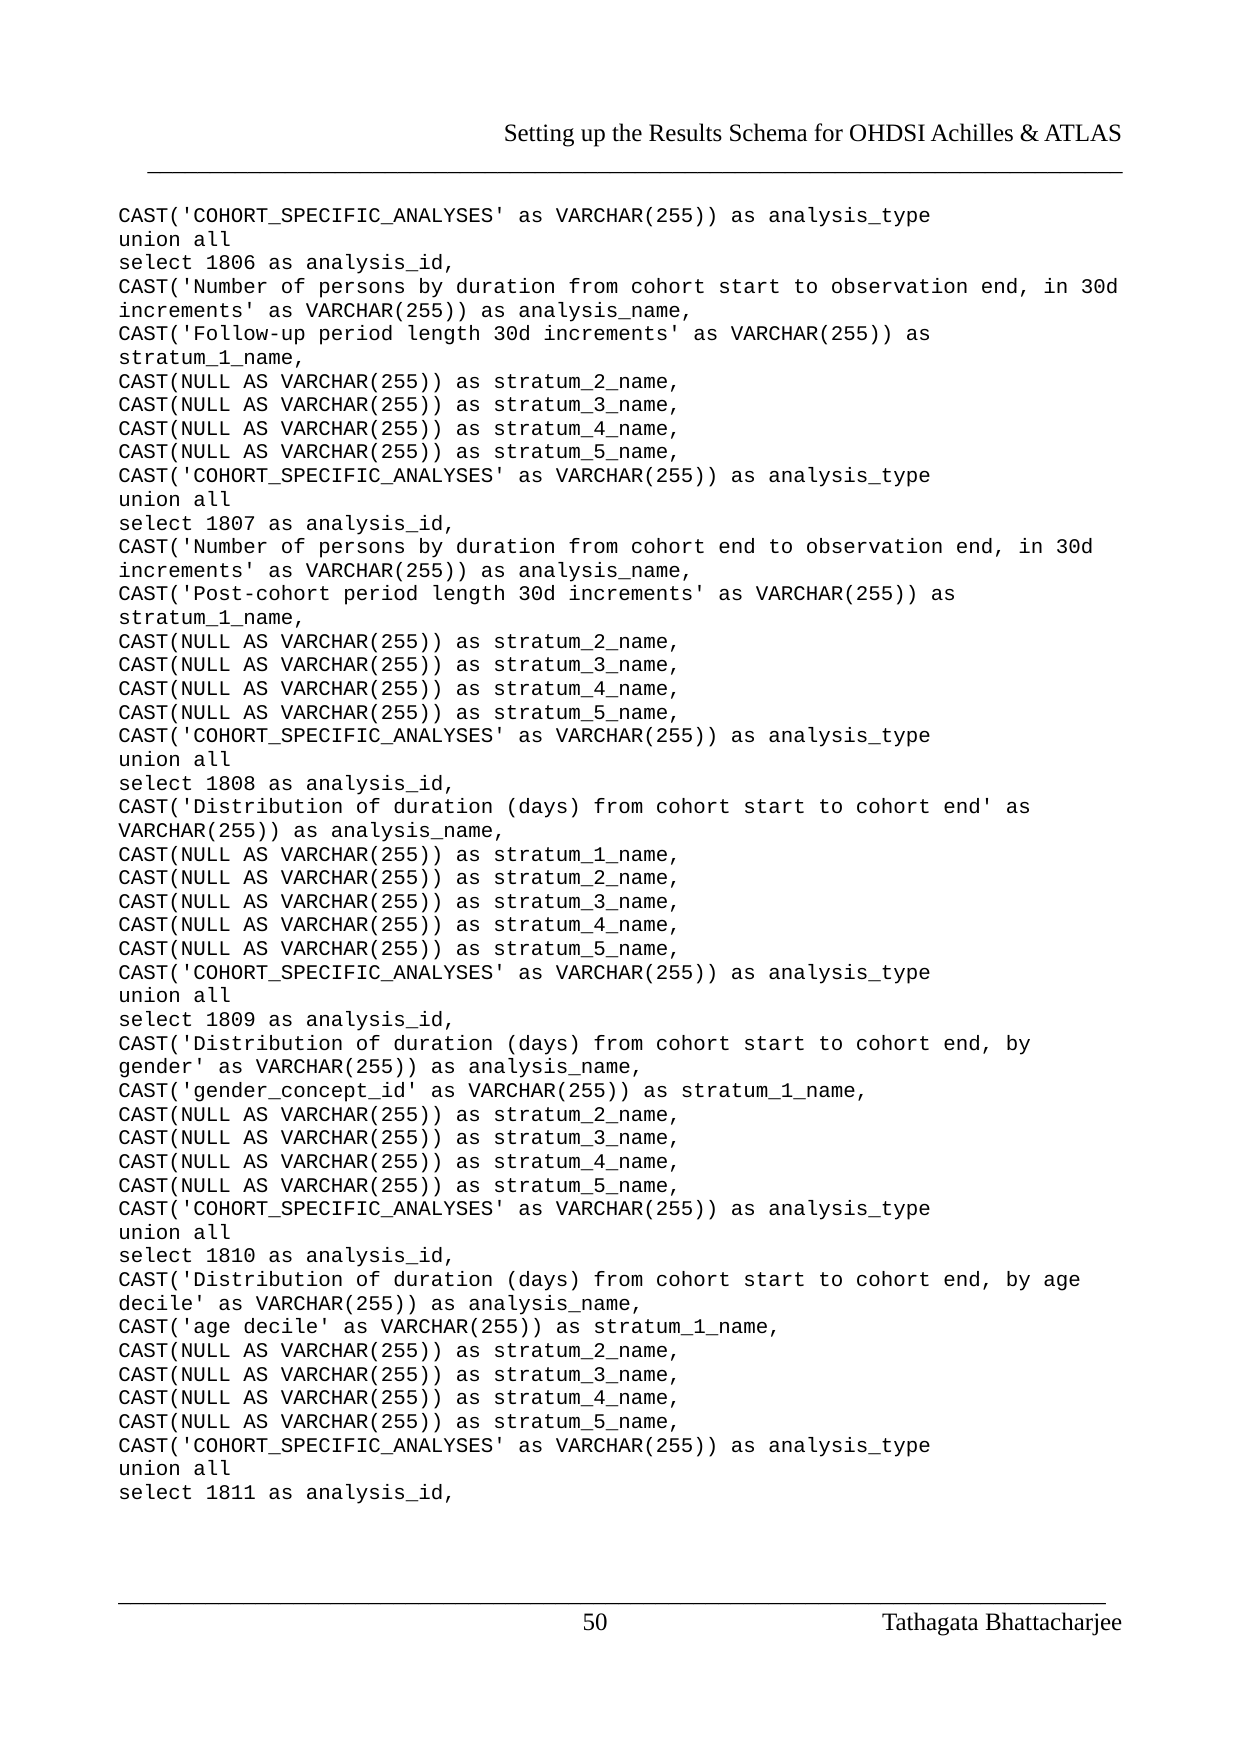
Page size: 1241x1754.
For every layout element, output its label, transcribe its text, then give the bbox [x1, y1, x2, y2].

text CAST('COHORT_SPECIFIC_ANALYSES' as VARCHAR(255)) as analysis_type [118, 1198, 1122, 1222]
text CAST(NULL AS VARCHAR(255)) as stratum_3_name, [118, 891, 1122, 914]
text select 1810 as analysis_id, [118, 1246, 1122, 1269]
text union all [118, 1458, 1122, 1482]
text union all [118, 489, 1122, 512]
text CAST(NULL AS VARCHAR(255)) as stratum_5_name, [118, 1174, 1122, 1198]
text CAST('COHORT_SPECIFIC_ANALYSES' as VARCHAR(255)) as analysis_type [118, 465, 1122, 489]
text select 1809 as analysis_id, [118, 1009, 1122, 1033]
text select 1808 as analysis_id, [118, 773, 1122, 796]
text CAST('COHORT_SPECIFIC_ANALYSES' as VARCHAR(255)) as analysis_type [118, 205, 1122, 229]
text CAST(NULL AS VARCHAR(255)) as stratum_5_name, [118, 1411, 1122, 1435]
text union all [118, 985, 1122, 1009]
text CAST(NULL AS VARCHAR(255)) as stratum_3_name, [118, 394, 1122, 418]
text select 1811 as analysis_id, [118, 1482, 1122, 1506]
text CAST(NULL AS VARCHAR(255)) as stratum_2_name, [118, 371, 1122, 394]
text CAST(NULL AS VARCHAR(255)) as stratum_4_name, [118, 418, 1122, 442]
text select 1807 as analysis_id, [118, 512, 1122, 536]
text CAST(NULL AS VARCHAR(255)) as stratum_5_name, [118, 442, 1122, 465]
text CAST(NULL AS VARCHAR(255)) as stratum_4_name, [118, 1151, 1122, 1174]
text CAST(NULL AS VARCHAR(255)) as stratum_5_name, [118, 702, 1122, 725]
text CAST(NULL AS VARCHAR(255)) as stratum_5_name, [118, 938, 1122, 962]
text CAST('Number of persons by duration from cohort end to observation end, in 30d increments' as VARCHAR(255)) as analysis_name, [118, 536, 1122, 583]
text CAST(NULL AS VARCHAR(255)) as stratum_4_name, [118, 1387, 1122, 1411]
text CAST(NULL AS VARCHAR(255)) as stratum_3_name, [118, 1364, 1122, 1387]
text union all [118, 1222, 1122, 1246]
text CAST('COHORT_SPECIFIC_ANALYSES' as VARCHAR(255)) as analysis_type [118, 962, 1122, 985]
text CAST('Number of persons by duration from cohort start to observation end, in 30d increments' as VARCHAR(255)) as analysis_name, [118, 276, 1122, 323]
text CAST('gender_concept_id' as VARCHAR(255)) as stratum_1_name, [118, 1080, 1122, 1104]
text union all [118, 229, 1122, 252]
text CAST(NULL AS VARCHAR(255)) as stratum_1_name, [118, 843, 1122, 867]
text CAST('age decile' as VARCHAR(255)) as stratum_1_name, [118, 1316, 1122, 1340]
text CAST(NULL AS VARCHAR(255)) as stratum_4_name, [118, 914, 1122, 938]
text CAST('Distribution of duration (days) from cohort start to cohort end, by age decile' as VARCHAR(255)) as analysis_name, [118, 1269, 1122, 1316]
text CAST('Post-cohort period length 30d increments' as VARCHAR(255)) as stratum_1_name, [118, 583, 1122, 631]
text CAST(NULL AS VARCHAR(255)) as stratum_3_name, [118, 654, 1122, 678]
text select 1806 as analysis_id, [118, 252, 1122, 276]
text CAST(NULL AS VARCHAR(255)) as stratum_2_name, [118, 1340, 1122, 1364]
text CAST(NULL AS VARCHAR(255)) as stratum_3_name, [118, 1127, 1122, 1151]
text CAST('Follow-up period length 30d increments' as VARCHAR(255)) as stratum_1_name, [118, 323, 1122, 371]
text CAST('COHORT_SPECIFIC_ANALYSES' as VARCHAR(255)) as analysis_type [118, 725, 1122, 749]
text CAST('Distribution of duration (days) from cohort start to cohort end, by gender' as VARCHAR(255)) as analysis_name, [118, 1033, 1122, 1080]
text CAST('COHORT_SPECIFIC_ANALYSES' as VARCHAR(255)) as analysis_type [118, 1435, 1122, 1458]
text CAST(NULL AS VARCHAR(255)) as stratum_2_name, [118, 867, 1122, 891]
text CAST(NULL AS VARCHAR(255)) as stratum_2_name, [118, 1104, 1122, 1127]
text CAST(NULL AS VARCHAR(255)) as stratum_2_name, [118, 631, 1122, 654]
text CAST('Distribution of duration (days) from cohort start to cohort end' as VARCHAR(255)) as analysis_name, [118, 796, 1122, 843]
text union all [118, 749, 1122, 773]
text CAST(NULL AS VARCHAR(255)) as stratum_4_name, [118, 678, 1122, 702]
